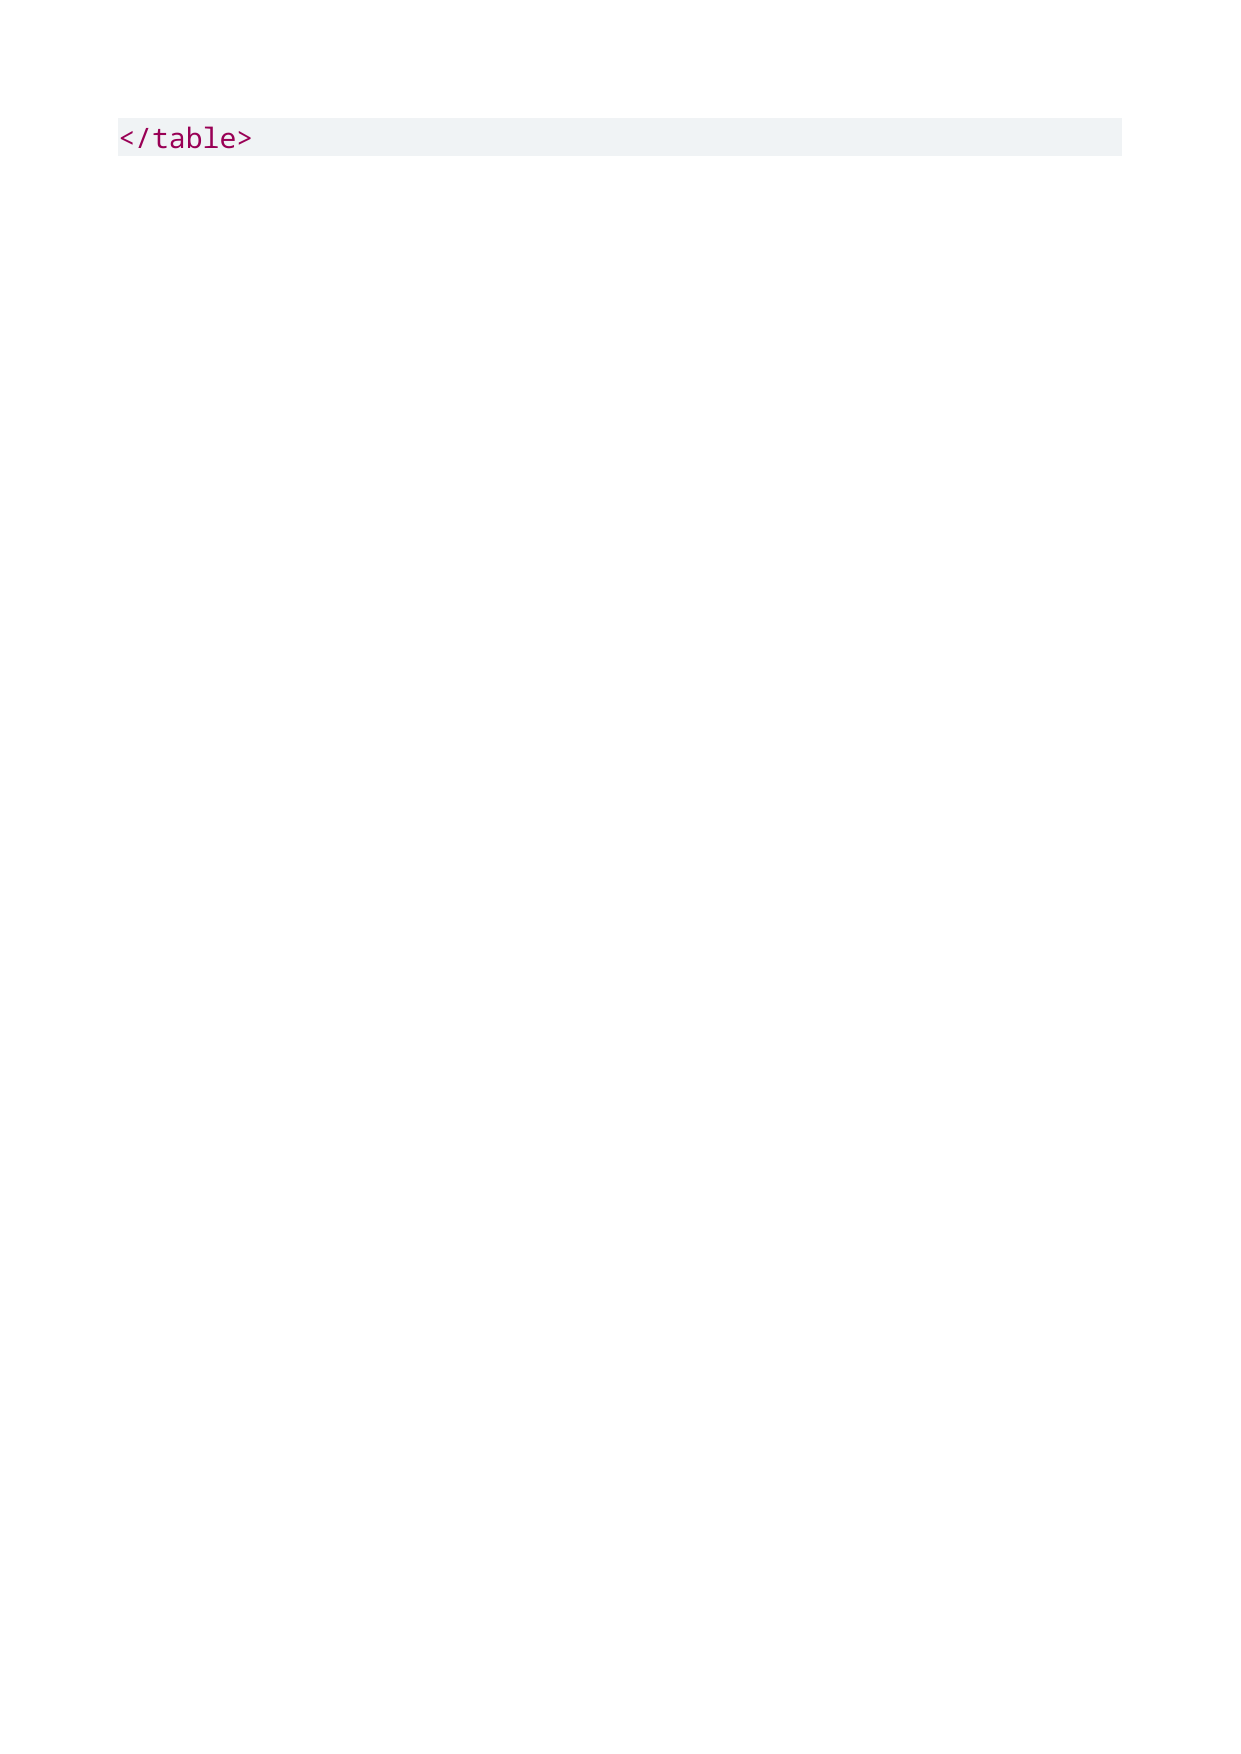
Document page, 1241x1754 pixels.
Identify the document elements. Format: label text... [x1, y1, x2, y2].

text </table> [118, 118, 1122, 156]
